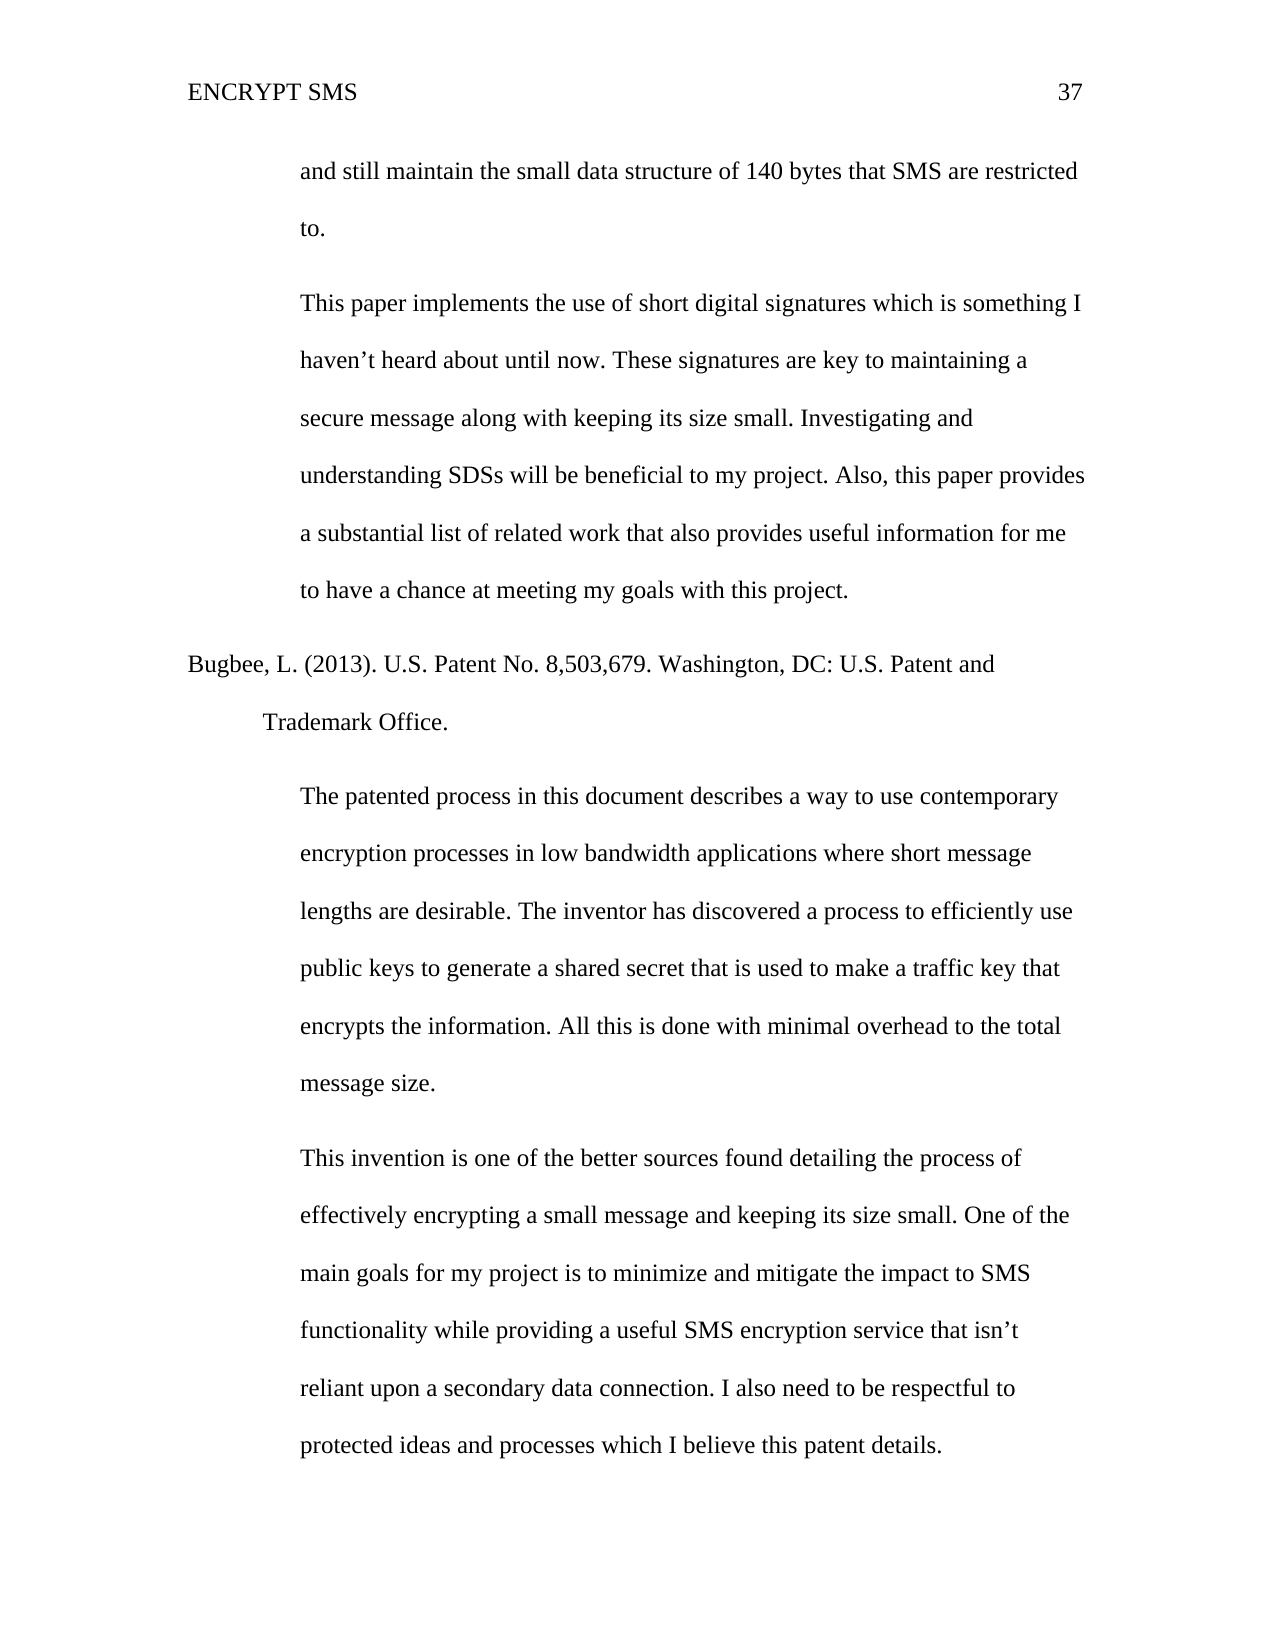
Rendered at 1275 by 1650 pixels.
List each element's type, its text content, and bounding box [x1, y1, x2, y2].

text and still maintain the small data structure of 140 bytes that SMS are restricted to. [300, 156, 1087, 242]
text Bugbee, L. (2013). U.S. Patent No. 8,503,679. Washington, DC: U.S. Patent and Trademark Office. [187, 649, 1087, 736]
text This invention is one of the better sources found detailing the process of effectively encrypting a small message and keeping its size small. One of the main goals for my project is to minimize and mitigate the impact to SMS functionality while providing a useful SMS encryption service that isn’t reliant upon a secondary data connection. I also need to be respectful to protected ideas and processes which I believe this patent details. [300, 1143, 1087, 1459]
text This paper implements the use of short digital signatures which is something I haven’t heard about until now. These signatures are key to maintaining a secure message along with keeping its size small. Investigating and understanding SDSs will be beneficial to my project. Also, this paper provides a substantial list of related work that also provides useful information for me to have a chance at meeting my goals with this project. [300, 288, 1087, 604]
text The patented process in this document describes a way to use contemporary encryption processes in low bandwidth applications where short message lengths are desirable. The inventor has discovered a process to efficiently use public keys to generate a shared secret that is used to make a traffic key that encrypts the information. All this is done with minimal overhead to the total message size. [300, 781, 1087, 1097]
